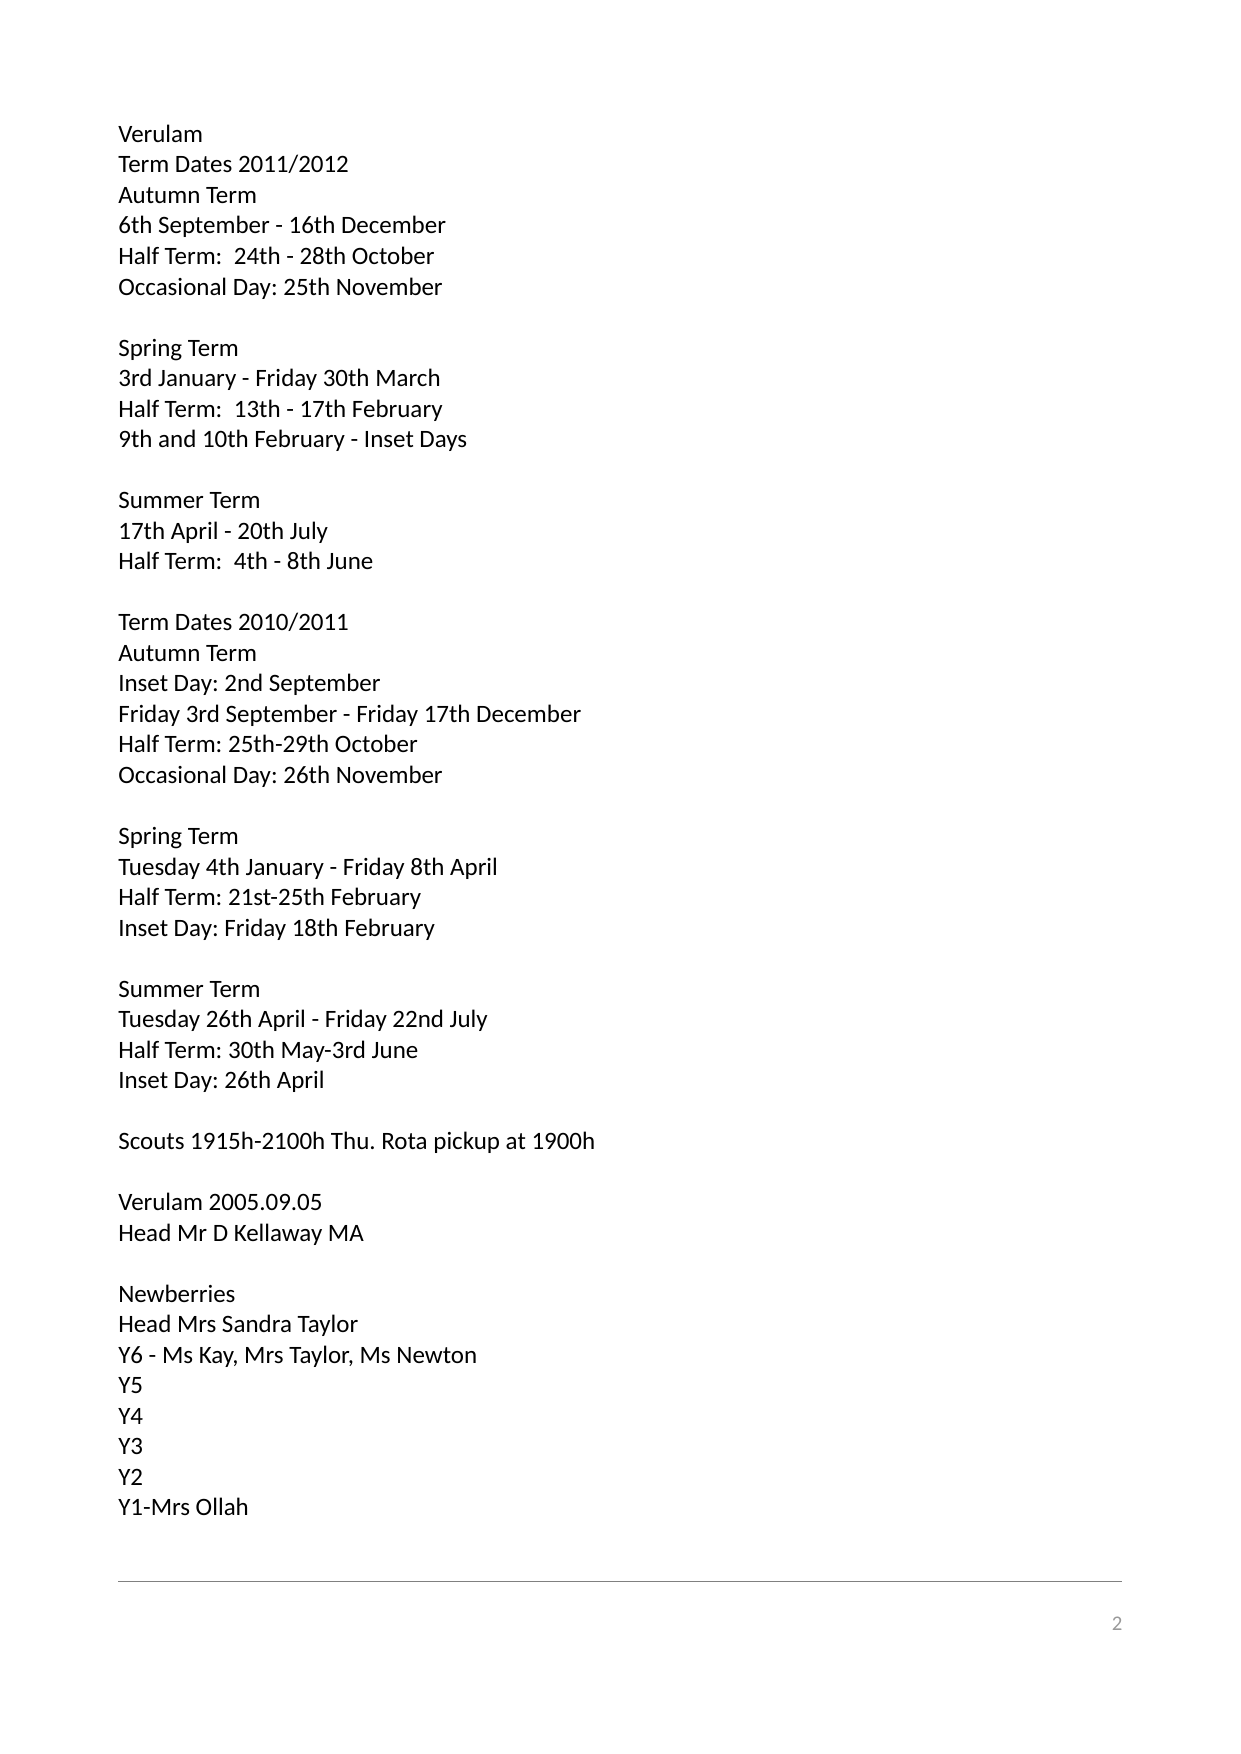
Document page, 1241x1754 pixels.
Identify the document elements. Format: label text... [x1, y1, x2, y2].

text Y1-Mrs Ollah [118, 1492, 1122, 1522]
text Newberries [118, 1278, 1122, 1308]
text Half Term: 24th - 28th October [118, 240, 1122, 271]
text Half Term: 13th - 17th February [118, 393, 1122, 423]
text Y5 [118, 1369, 1122, 1400]
text Summer Term [118, 484, 1122, 515]
text Term Dates 2011/2012 [118, 149, 1122, 179]
text 17th April - 20th July [118, 515, 1122, 545]
text Half Term: 21st-25th February [118, 881, 1122, 912]
text Spring Term [118, 332, 1122, 362]
text Half Term: 25th-29th October [118, 728, 1122, 759]
text Y4 [118, 1400, 1122, 1431]
text Y3 [118, 1431, 1122, 1461]
text 6th September - 16th December [118, 210, 1122, 240]
text Verulam [118, 118, 1122, 149]
text Y6 - Ms Kay, Mrs Taylor, Ms Newton [118, 1339, 1122, 1369]
text Friday 3rd September - Friday 17th December [118, 698, 1122, 728]
text Head Mrs Sandra Taylor [118, 1308, 1122, 1339]
text Scouts 1915h-2100h Thu. Rota pickup at 1900h [118, 1125, 1122, 1156]
text Occasional Day: 25th November [118, 271, 1122, 301]
text Inset Day: 26th April [118, 1064, 1122, 1095]
text Half Term: 30th May-3rd June [118, 1034, 1122, 1064]
text Half Term: 4th - 8th June [118, 545, 1122, 576]
text Head Mr D Kellaway MA [118, 1217, 1122, 1247]
text 3rd January - Friday 30th March [118, 362, 1122, 393]
text Autumn Term [118, 637, 1122, 667]
text Tuesday 26th April - Friday 22nd July [118, 1003, 1122, 1034]
text Term Dates 2010/2011 [118, 606, 1122, 637]
text Tuesday 4th January - Friday 8th April [118, 851, 1122, 881]
text Autumn Term [118, 179, 1122, 210]
text Y2 [118, 1461, 1122, 1492]
text Verulam 2005.09.05 [118, 1186, 1122, 1217]
text Inset Day: Friday 18th February [118, 912, 1122, 942]
text Summer Term [118, 973, 1122, 1003]
text 9th and 10th February - Inset Days [118, 423, 1122, 454]
text Spring Term [118, 820, 1122, 851]
text Inset Day: 2nd September [118, 667, 1122, 698]
text Occasional Day: 26th November [118, 759, 1122, 789]
